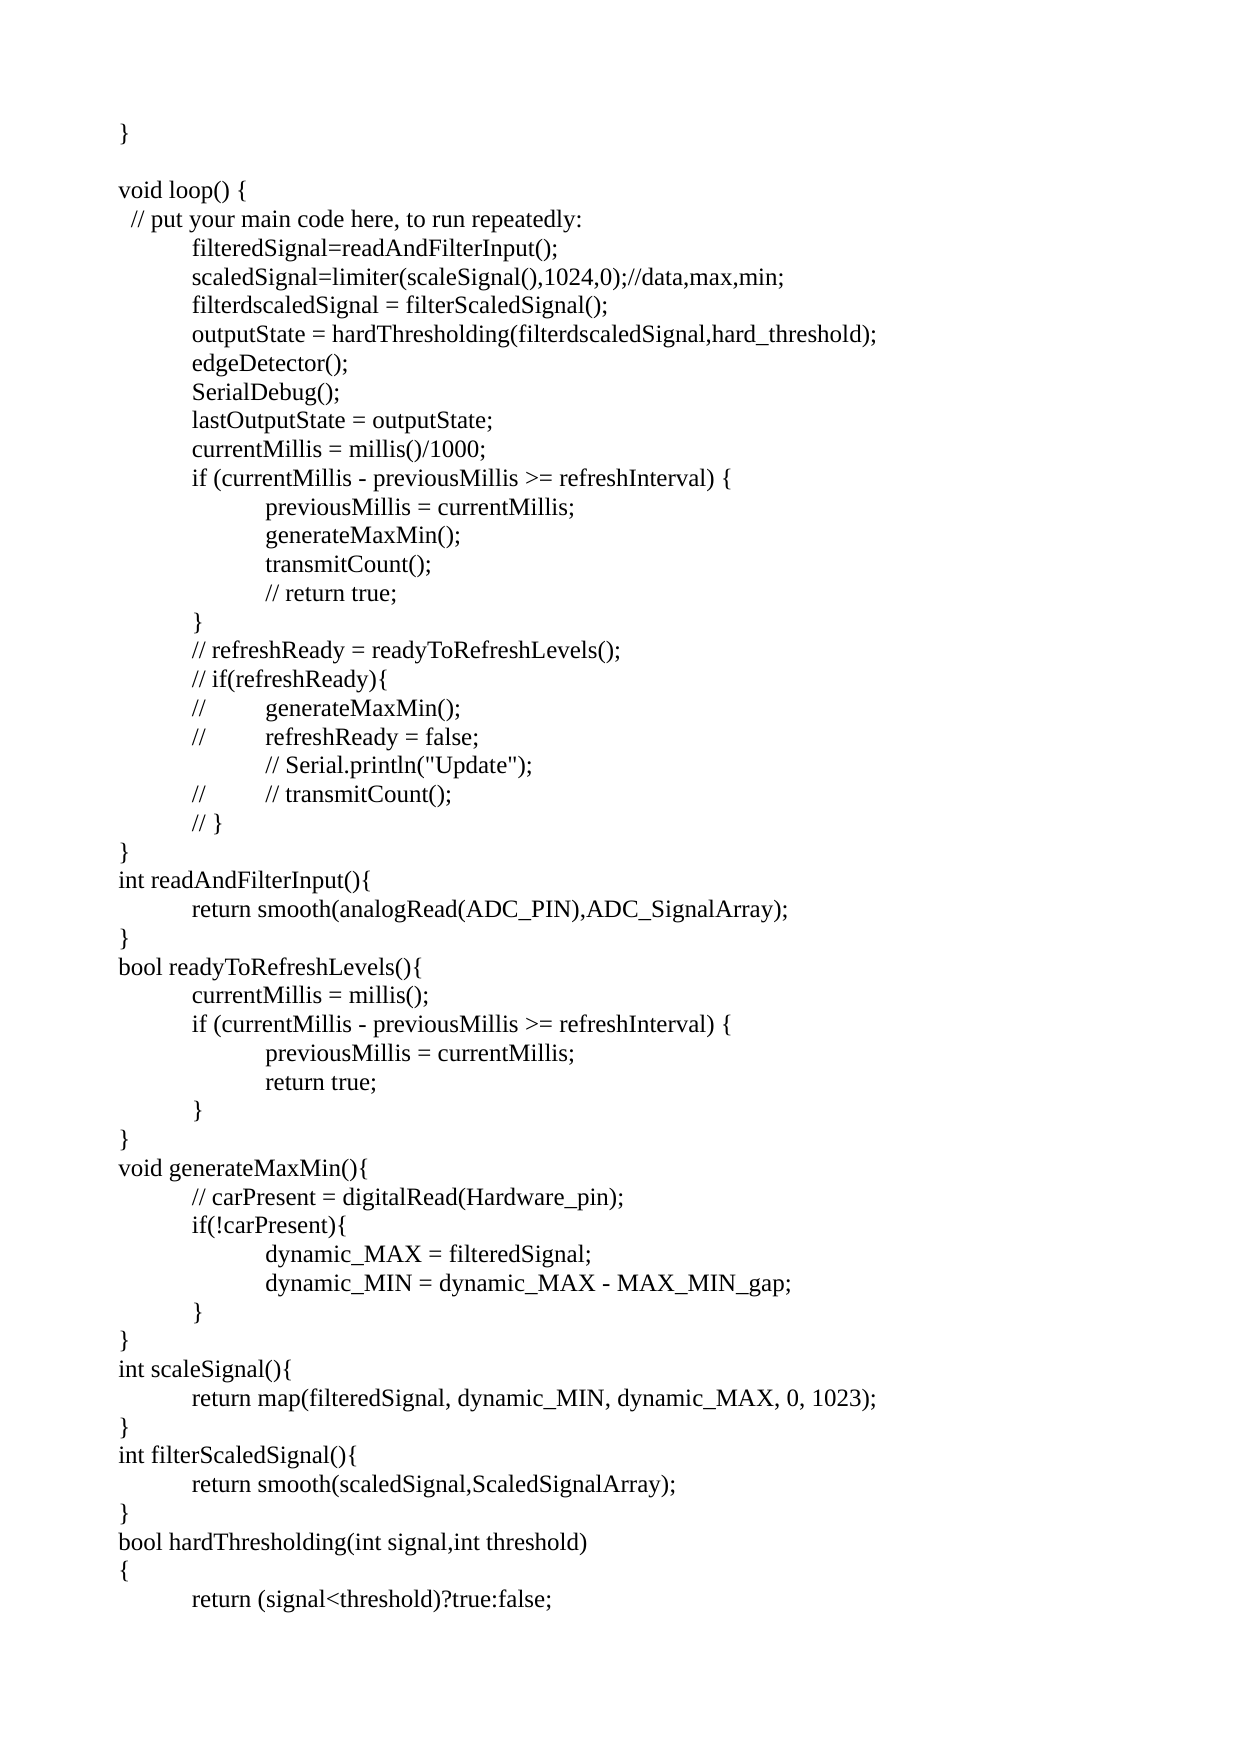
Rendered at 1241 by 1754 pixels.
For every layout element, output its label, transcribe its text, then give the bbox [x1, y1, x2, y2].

text bool readyToRefreshLevels(){ [118, 952, 1122, 981]
text } [118, 607, 1122, 636]
text dynamic_MAX = filteredSignal; [118, 1239, 1122, 1268]
text } [118, 1326, 1122, 1354]
text if(!carPresent){ [118, 1211, 1122, 1239]
text } [118, 1297, 1122, 1326]
text // carPresent = digitalRead(Hardware_pin); [118, 1182, 1122, 1211]
text } [118, 1498, 1122, 1527]
text if (currentMillis - previousMillis >= refreshInterval) { [118, 1009, 1122, 1038]
text // } [118, 808, 1122, 837]
text } [118, 118, 1122, 147]
text if (currentMillis - previousMillis >= refreshInterval) { [118, 463, 1122, 492]
text return true; [118, 1067, 1122, 1096]
text dynamic_MIN = dynamic_MAX - MAX_MIN_gap; [118, 1268, 1122, 1297]
text bool hardThresholding(int signal,int threshold) [118, 1527, 1122, 1556]
text // put your main code here, to run repeatedly: [118, 204, 1122, 233]
text filteredSignal=readAndFilterInput(); [118, 233, 1122, 262]
text int readAndFilterInput(){ [118, 866, 1122, 894]
text // refreshReady = false; [118, 722, 1122, 751]
text // refreshReady = readyToRefreshLevels(); [118, 636, 1122, 664]
text int scaleSignal(){ [118, 1354, 1122, 1383]
text int filterScaledSignal(){ [118, 1441, 1122, 1469]
text // if(refreshReady){ [118, 664, 1122, 693]
text scaledSignal=limiter(scaleSignal(),1024,0);//data,max,min; [118, 262, 1122, 291]
text return smooth(scaledSignal,ScaledSignalArray); [118, 1469, 1122, 1498]
text filterdscaledSignal = filterScaledSignal(); [118, 291, 1122, 319]
text return map(filteredSignal, dynamic_MIN, dynamic_MAX, 0, 1023); [118, 1383, 1122, 1412]
text SerialDebug(); [118, 377, 1122, 406]
text void loop() { [118, 176, 1122, 204]
text // generateMaxMin(); [118, 693, 1122, 722]
text lastOutputState = outputState; [118, 406, 1122, 434]
text edgeDetector(); [118, 348, 1122, 377]
text currentMillis = millis()/1000; [118, 434, 1122, 463]
text previousMillis = currentMillis; [118, 492, 1122, 521]
text } [118, 837, 1122, 866]
text // // transmitCount(); [118, 779, 1122, 808]
text } [118, 1412, 1122, 1441]
text transmitCount(); [118, 549, 1122, 578]
text } [118, 923, 1122, 952]
text return smooth(analogRead(ADC_PIN),ADC_SignalArray); [118, 894, 1122, 923]
text currentMillis = millis(); [118, 981, 1122, 1009]
text // Serial.println("Update"); [118, 751, 1122, 779]
text } [118, 1096, 1122, 1124]
text generateMaxMin(); [118, 521, 1122, 549]
text void generateMaxMin(){ [118, 1153, 1122, 1182]
text outputState = hardThresholding(filterdscaledSignal,hard_threshold); [118, 319, 1122, 348]
text } [118, 1124, 1122, 1153]
text previousMillis = currentMillis; [118, 1038, 1122, 1067]
text return (signal<threshold)?true:false; [118, 1584, 1122, 1613]
text // return true; [118, 578, 1122, 607]
text { [118, 1556, 1122, 1584]
